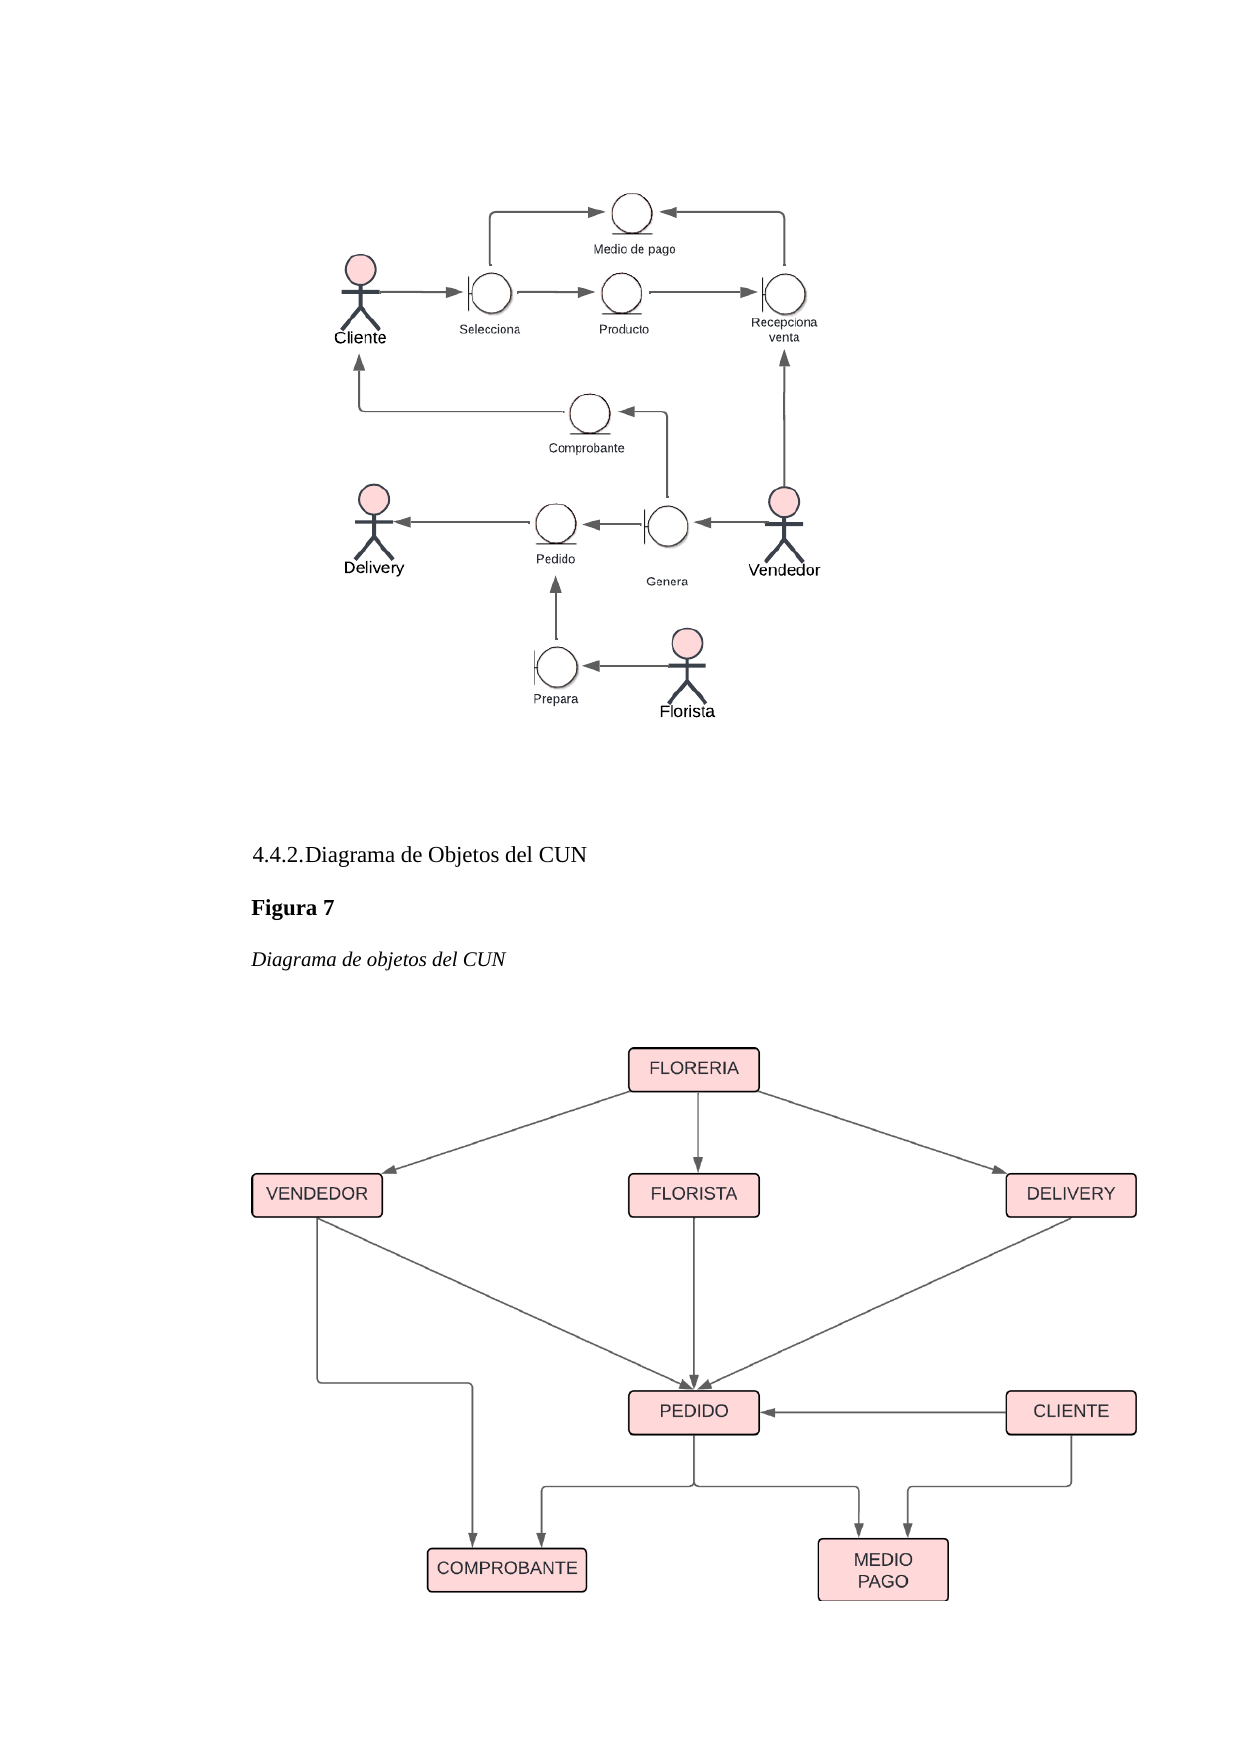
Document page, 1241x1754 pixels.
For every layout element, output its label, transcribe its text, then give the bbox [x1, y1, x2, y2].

picture [304, 147, 872, 816]
list Diagrama de Objetos del CUN [252, 841, 1063, 868]
picture [251, 1047, 1137, 1601]
text Diagrama de objetos del CUN [251, 947, 1063, 971]
text Figura 7 [251, 894, 1063, 921]
